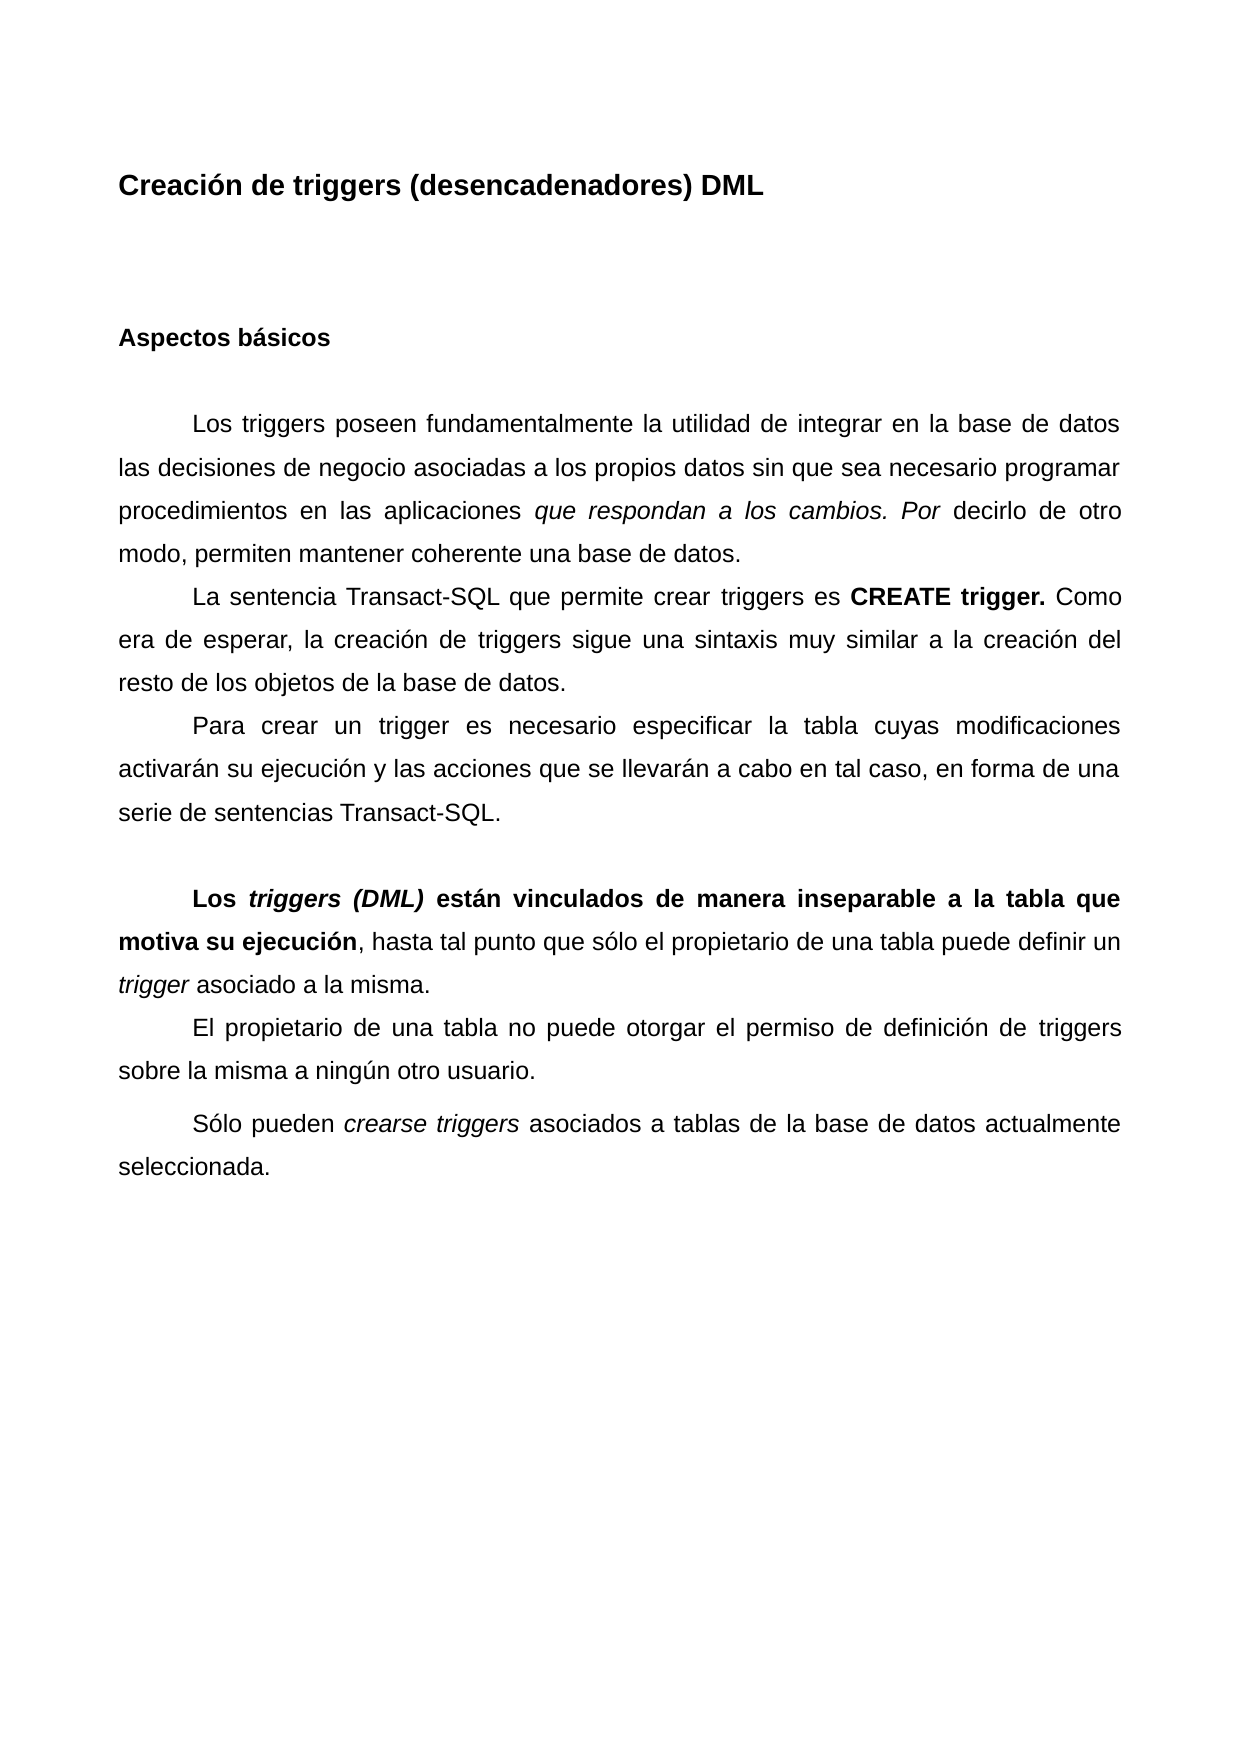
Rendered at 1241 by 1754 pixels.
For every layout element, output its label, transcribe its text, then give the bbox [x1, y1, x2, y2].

text Los triggers (DML) están vinculados de manera inseparable a la tabla que motiva su ejecución, hasta tal punto que sólo el propietario de una tabla puede definir un trigger asociado a la misma. [118, 884, 1122, 999]
text Sólo pueden crearse triggers asociados a tablas de la base de datos actualmente seleccionada. [118, 1109, 1122, 1181]
text La sentencia Transact-SQL que permite crear triggers es CREATE trigger. Como era de esperar, la creación de triggers sigue una sintaxis muy similar a la creación del resto de los objetos de la base de datos. [118, 582, 1122, 697]
text Creación de triggers (desencadenadores) DML [118, 168, 1122, 202]
text Los triggers poseen fundamentalmente la utilidad de integrar en la base de datos las decisiones de negocio asociadas a los propios datos sin que sea necesario programar procedimientos en las aplicaciones que respondan a los cambios. Por decirlo de otro modo, permiten mantener coherente una base de datos. [118, 409, 1122, 568]
text El propietario de una tabla no puede otorgar el permiso de definición de triggers sobre la misma a ningún otro usuario. [118, 1013, 1122, 1085]
text Para crear un trigger es necesario especificar la tabla cuyas modificaciones activarán su ejecución y las acciones que se llevarán a cabo en tal caso, en forma de una serie de sentencias Transact-SQL. [118, 711, 1122, 826]
text Aspectos básicos [118, 323, 1122, 352]
